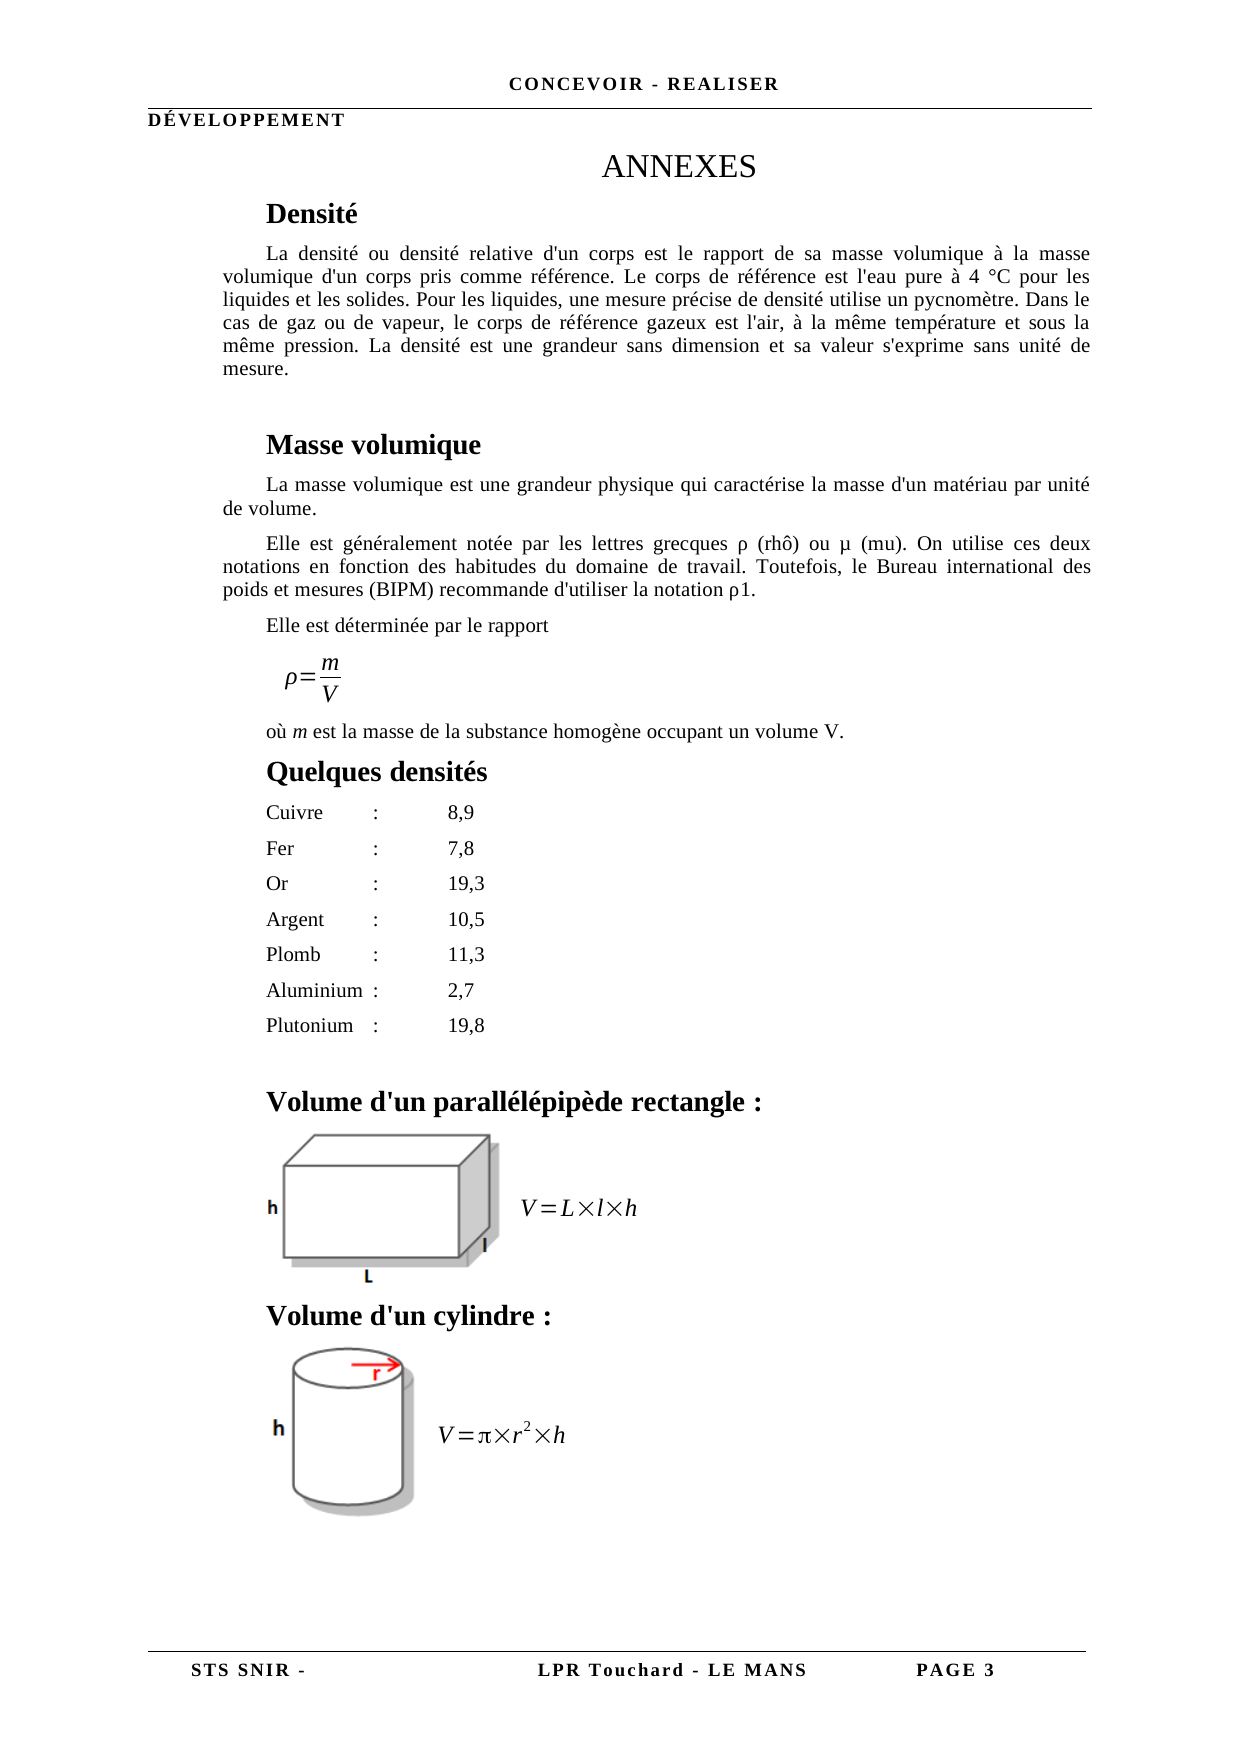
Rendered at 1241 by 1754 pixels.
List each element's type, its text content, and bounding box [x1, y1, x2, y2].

text Elle est généralement notée par les lettres grecques ρ (rhô) ou µ (mu). On utilise ces deux notations en fonction des habitudes du domaine de travail. Toutefois, le Bureau international des poids et mesures (BIPM) recommande d'utiliser la notation ρ1. [223, 532, 1092, 601]
text Fer : 7,8 [223, 836, 1092, 859]
text Aluminium : 2,7 [223, 978, 1092, 1001]
text Volume d'un cylindre : [223, 1299, 1092, 1331]
picture [265, 1130, 503, 1287]
text Argent : 10,5 [223, 907, 1092, 930]
text Densité [223, 197, 1092, 230]
text La masse volumique est une grandeur physique qui caractérise la masse d'un matériau par unité de volume. [223, 473, 1092, 519]
text Or : 19,3 [223, 872, 1092, 895]
text Cuivre : 8,9 [223, 801, 1092, 824]
text Masse volumique [223, 428, 1092, 461]
text Plutonium : 19,8 [223, 1014, 1092, 1037]
text Plomb : 11,3 [223, 943, 1092, 966]
text Volume d'un parallélépipède rectangle : [223, 1085, 1092, 1117]
text Elle est déterminée par le rapport [223, 613, 1092, 636]
picture [265, 1343, 420, 1522]
text La densité ou densité relative d'un corps est le rapport de sa masse volumique à la masse volumique d'un corps pris comme référence. Le corps de référence est l'eau pure à 4 °C pour les liquides et les solides. Pour les liquides, une mesure précise de densité utilise un pycnomètre. Dans le cas de gaz ou de vapeur, le corps de référence gazeux est l'air, à la même température et sous la même pression. La densité est une grandeur sans dimension et sa valeur s'exprime sans unité de mesure. [223, 242, 1092, 380]
text où m est la masse de la substance homogène occupant un volume V. [223, 720, 1092, 743]
text ANNEXES [223, 148, 1092, 185]
text Quelques densités [223, 756, 1092, 788]
